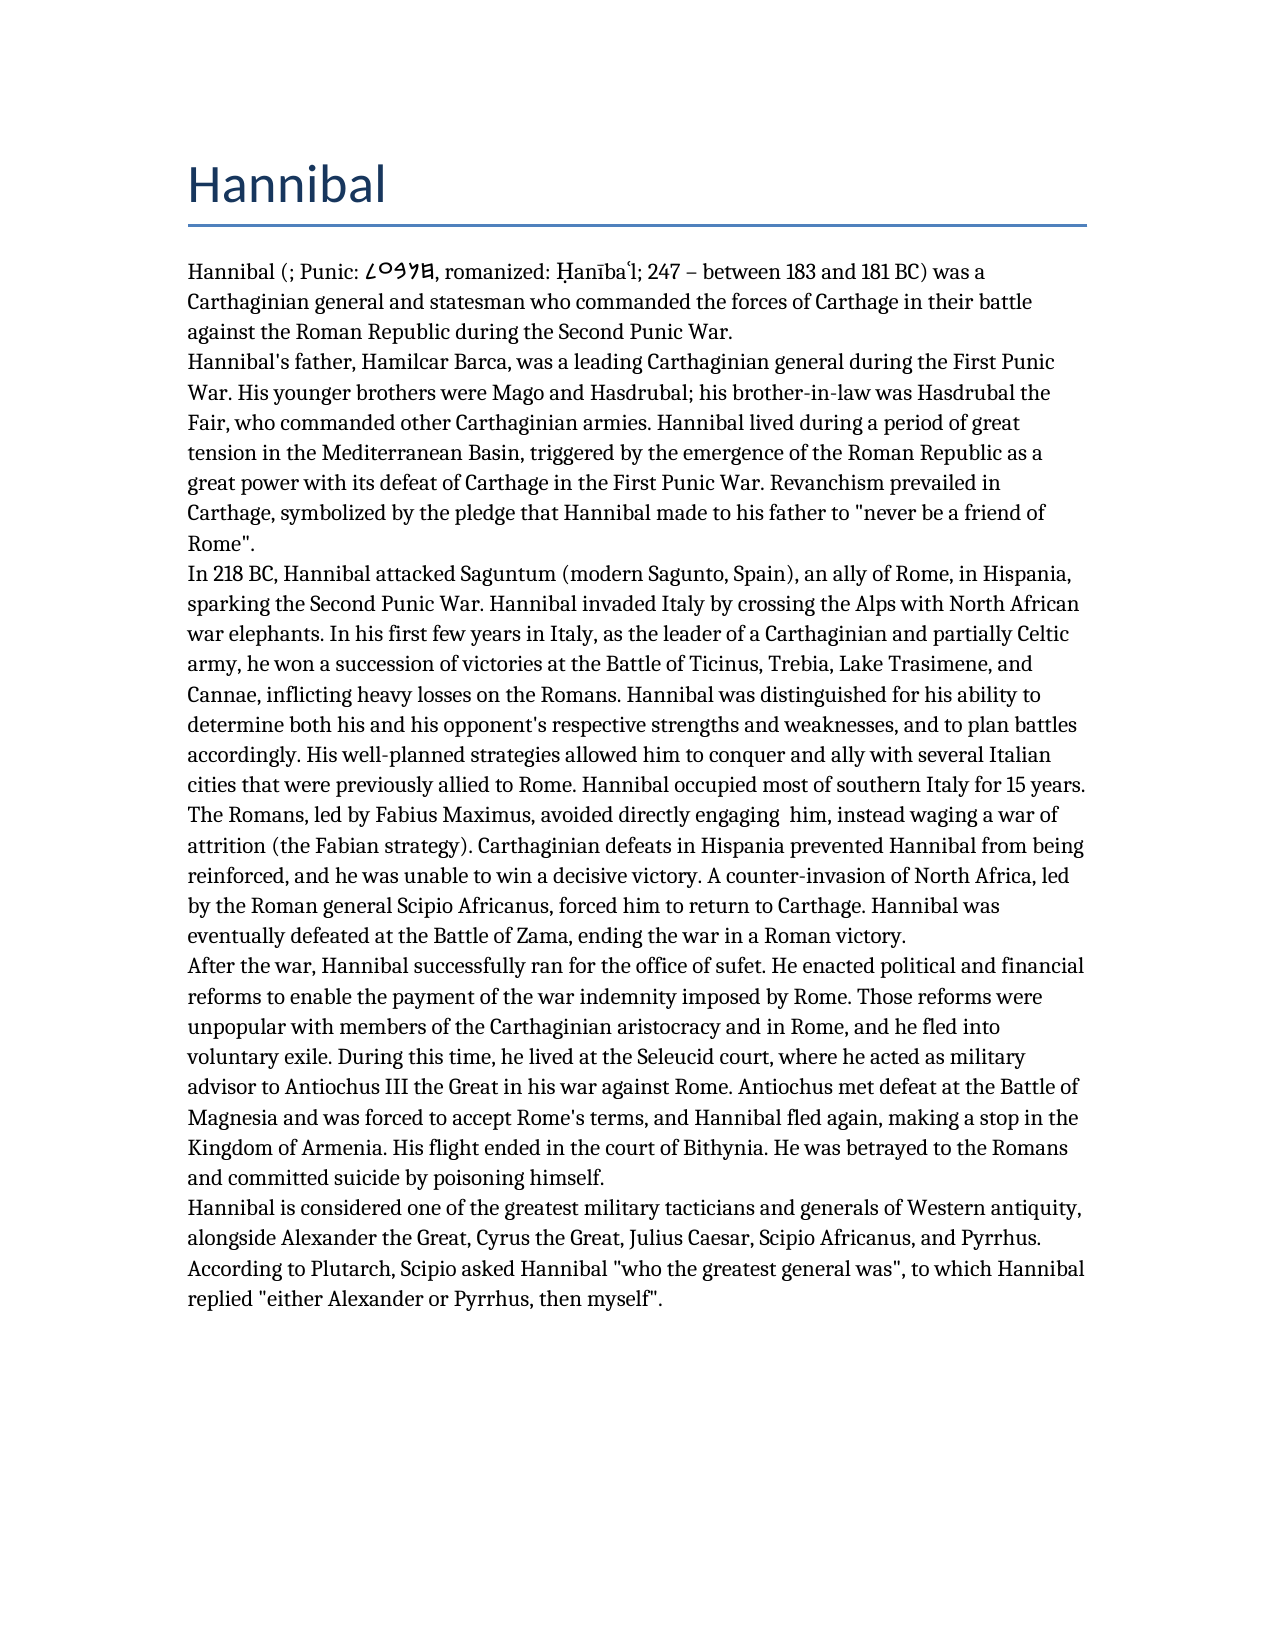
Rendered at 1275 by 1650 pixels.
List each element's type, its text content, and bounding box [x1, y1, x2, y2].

text Hannibal (; Punic: 𐤇𐤍𐤁𐤏𐤋, romanized: Ḥanībaʿl; 247 – between 183 and 181 BC) was a Carthaginian general and statesman who commanded the forces of Carthage in their battle against the Roman Republic during the Second Punic War. Hannibal's father, Hamilcar Barca, was a leading Carthaginian general during the First Punic War. His younger brothers were Mago and Hasdrubal; his brother-in-law was Hasdrubal the Fair, who commanded other Carthaginian armies. Hannibal lived during a period of great tension in the Mediterranean Basin, triggered by the emergence of the Roman Republic as a great power with its defeat of Carthage in the First Punic War. Revanchism prevailed in Carthage, symbolized by the pledge that Hannibal made to his father to "never be a friend of Rome". In 218 BC, Hannibal attacked Saguntum (modern Sagunto, Spain), an ally of Rome, in Hispania, sparking the Second Punic War. Hannibal invaded Italy by crossing the Alps with North African war elephants. In his first few years in Italy, as the leader of a Carthaginian and partially Celtic army, he won a succession of victories at the Battle of Ticinus, Trebia, Lake Trasimene, and Cannae, inflicting heavy losses on the Romans. Hannibal was distinguished for his ability to determine both his and his opponent's respective strengths and weaknesses, and to plan battles accordingly. His well-planned strategies allowed him to conquer and ally with several Italian cities that were previously allied to Rome. Hannibal occupied most of southern Italy for 15 years. The Romans, led by Fabius Maximus, avoided directly engaging him, instead waging a war of attrition (the Fabian strategy). Carthaginian defeats in Hispania prevented Hannibal from being reinforced, and he was unable to win a decisive victory. A counter-invasion of North Africa, led by the Roman general Scipio Africanus, forced him to return to Carthage. Hannibal was eventually defeated at the Battle of Zama, ending the war in a Roman victory. After the war, Hannibal successfully ran for the office of sufet. He enacted political and financial reforms to enable the payment of the war indemnity imposed by Rome. Those reforms were unpopular with members of the Carthaginian aristocracy and in Rome, and he fled into voluntary exile. During this time, he lived at the Seleucid court, where he acted as military advisor to Antiochus III the Great in his war against Rome. Antiochus met defeat at the Battle of Magnesia and was forced to accept Rome's terms, and Hannibal fled again, making a stop in the Kingdom of Armenia. His flight ended in the court of Bithynia. He was betrayed to the Romans and committed suicide by poisoning himself. Hannibal is considered one of the greatest military tacticians and generals of Western antiquity, alongside Alexander the Great, Cyrus the Great, Julius Caesar, Scipio Africanus, and Pyrrhus. According to Plutarch, Scipio asked Hannibal "who the greatest general was", to which Hannibal replied "either Alexander or Pyrrhus, then myself". [187, 258, 1087, 1312]
title Hannibal [187, 150, 1087, 227]
